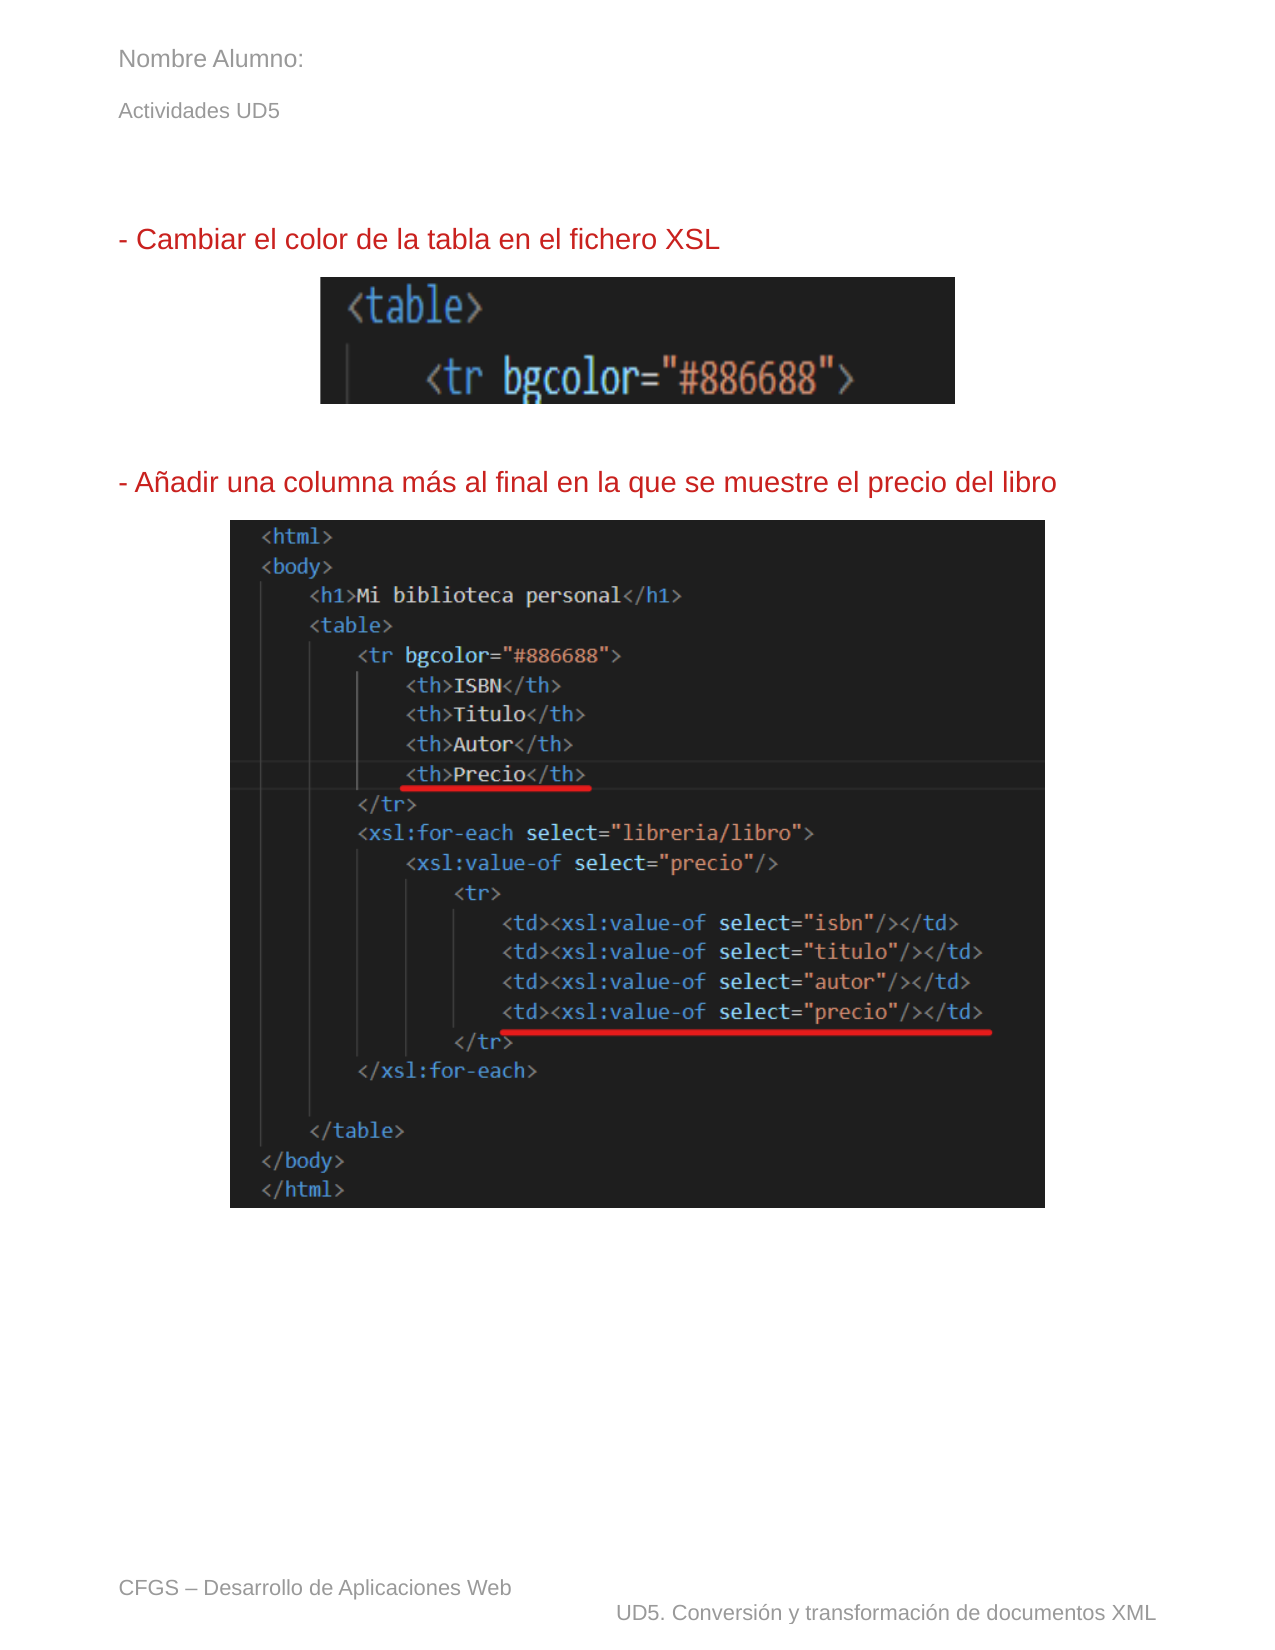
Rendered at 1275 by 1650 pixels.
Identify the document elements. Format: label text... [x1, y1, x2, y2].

text - Cambiar el color de la tabla en el fichero XSL [118, 222, 1157, 256]
picture [230, 520, 1045, 1208]
text - Añadir una columna más al final en la que se muestre el precio del libro [118, 466, 1157, 499]
picture [320, 277, 955, 404]
